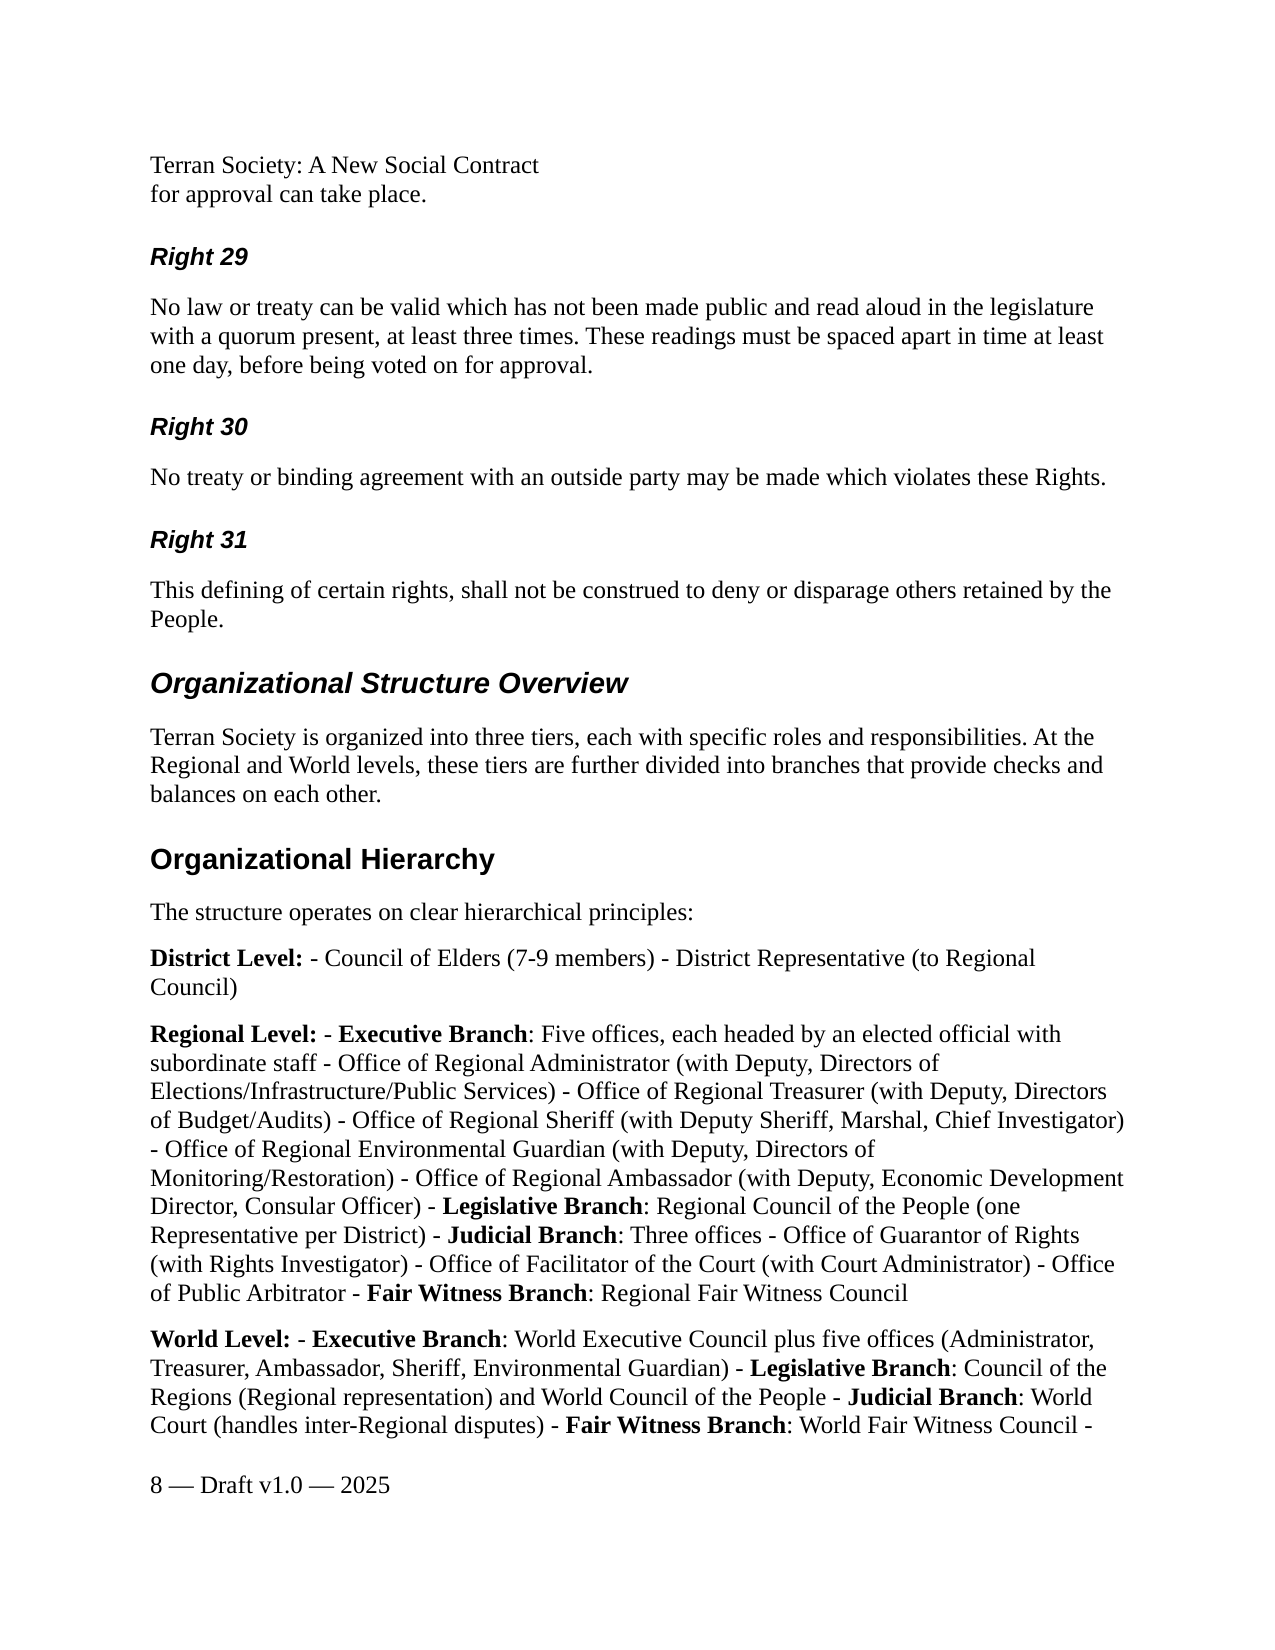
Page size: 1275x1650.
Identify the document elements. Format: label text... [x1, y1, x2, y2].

subtitle Right 31 [150, 525, 1125, 554]
text Terran Society is organized into three tiers, each with specific roles and responsibilities. At the Regional and World levels, these tiers are further divided into branches that provide checks and balances on each other. [150, 722, 1125, 808]
subtitle Organizational Hierarchy [150, 842, 1125, 875]
subtitle Right 29 [150, 242, 1125, 271]
text World Level: - Executive Branch: World Executive Council plus five offices (Administrator, Treasurer, Ambassador, Sheriff, Environmental Guardian) - Legislative Branch: Council of the Regions (Regional representation) and World Council of the People - Judicial Branch: World Court (handles inter-Regional disputes) - Fair Witness Branch: World Fair Witness Council [150, 1324, 1125, 1439]
subtitle Organizational Structure Overview [150, 667, 1125, 700]
text District Level: - Council of Elders (7-9 members) - District Representative (to Regional Council) [150, 943, 1125, 1001]
text for approval can take place. [150, 179, 1125, 208]
text The structure operates on clear hierarchical principles: [150, 897, 1125, 926]
text No treaty or binding agreement with an outside party may be made which violates these Rights. [150, 462, 1125, 491]
text Regional Level: - Executive Branch: Five offices, each headed by an elected official with subordinate staff - Office of Regional Administrator (with Deputy, Directors of Elections/Infrastructure/Public Services) - Office of Regional Treasurer (with Deputy, Directors of Budget/Audits) - Office of Regional Sheriff (with Deputy Sheriff, Marshal, Chief Investigator) - Office of Regional Environmental Guardian (with Deputy, Directors of Monitoring/Restoration) - Office of Regional Ambassador (with Deputy, Economic Development Director, Consular Officer) - Legislative Branch: Regional Council of the People (one Representative per District) - Judicial Branch: Three offices - Office of Guarantor of Rights (with Rights Investigator) - Office of Facilitator of the Court (with Court Administrator) - Office of Public Arbitrator - Fair Witness Branch: Regional Fair Witness Council [150, 1019, 1125, 1306]
subtitle Right 30 [150, 412, 1125, 441]
text This defining of certain rights, shall not be construed to deny or disparage others retained by the People. [150, 575, 1125, 633]
text No law or treaty can be valid which has not been made public and read aloud in the legislature with a quorum present, at least three times. These readings must be spaced apart in time at least one day, before being voted on for approval. [150, 292, 1125, 378]
